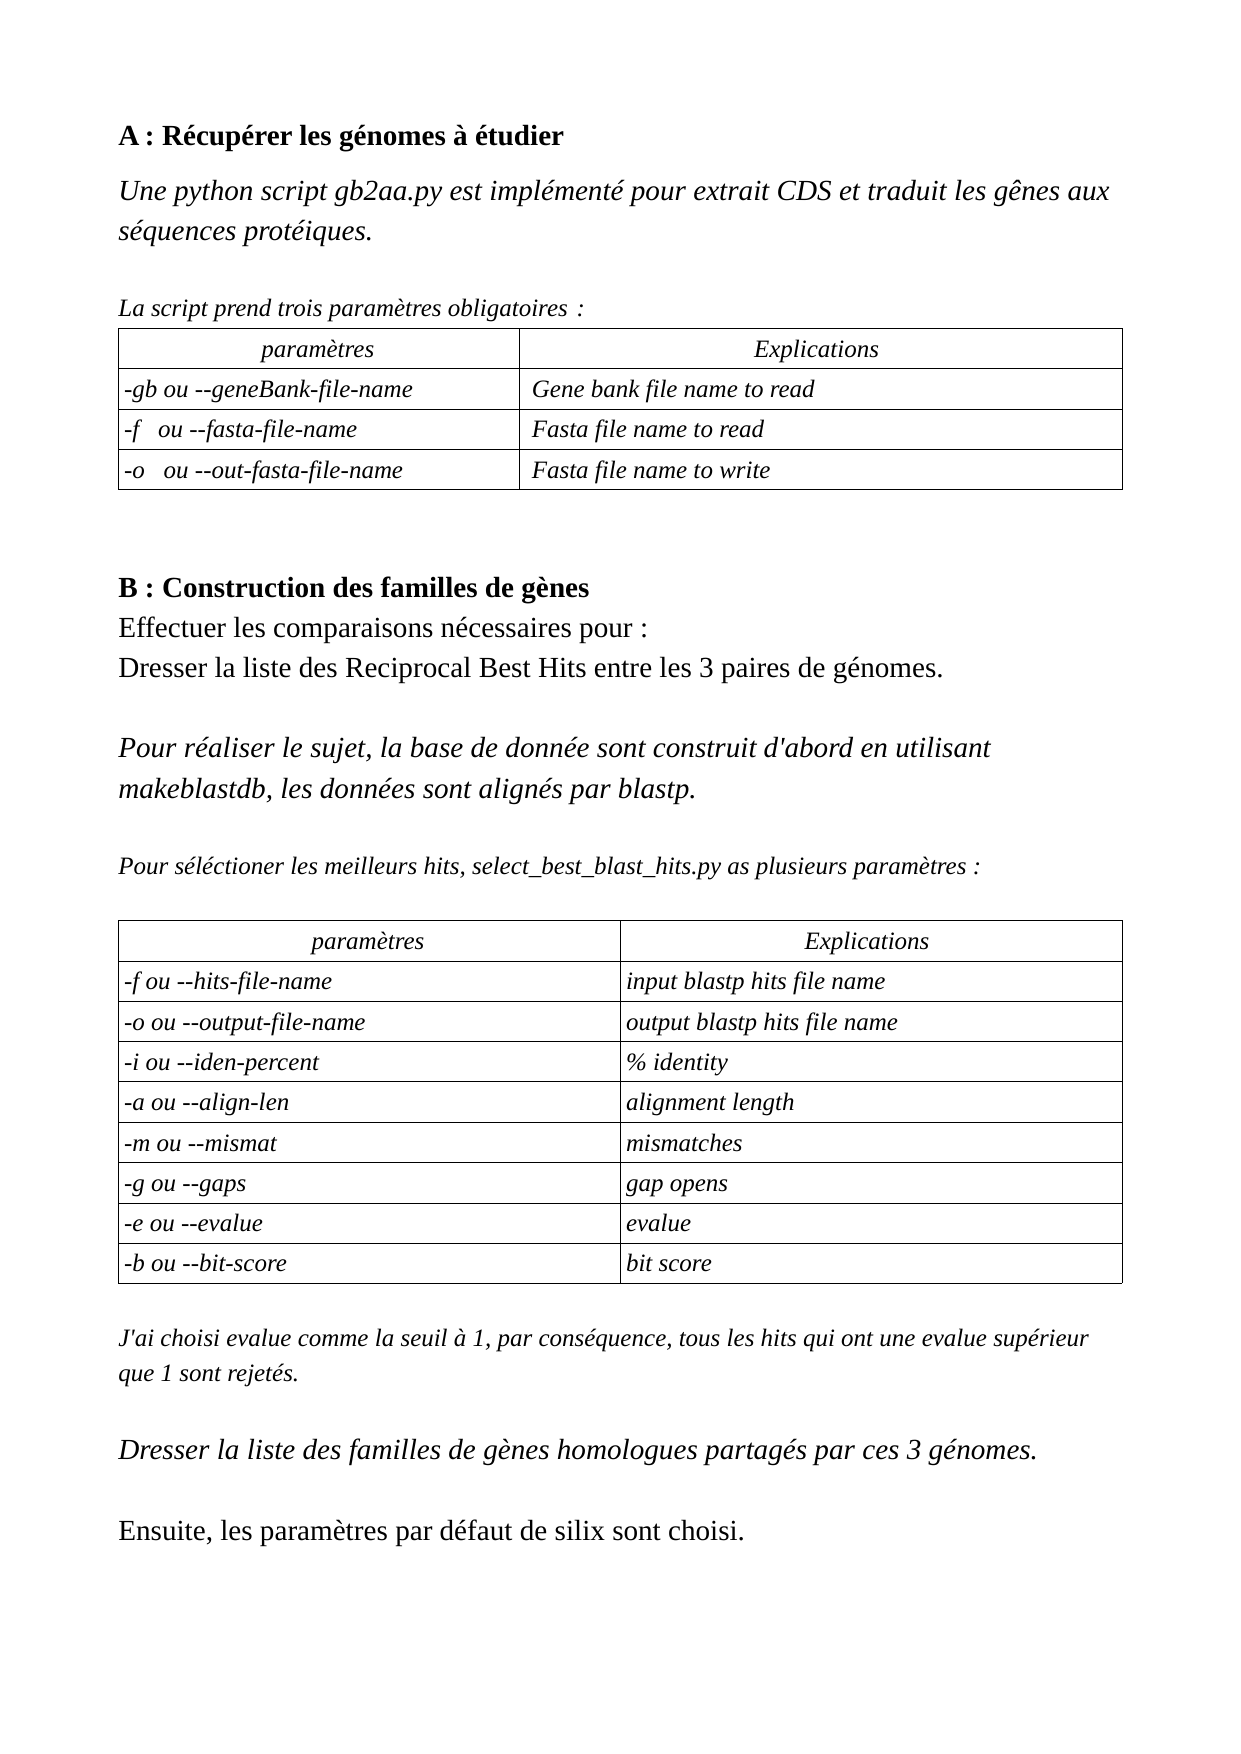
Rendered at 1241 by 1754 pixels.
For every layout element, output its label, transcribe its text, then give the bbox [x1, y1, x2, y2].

table_cell evalue [621, 1204, 1122, 1243]
table_cell -a ou --align-len [119, 1082, 620, 1122]
table_cell -g ou --gaps [119, 1163, 620, 1202]
table_header Explications [621, 921, 1122, 961]
table_cell output blastp hits file name [621, 1002, 1122, 1041]
text A : Récupérer les génomes à étudier [118, 118, 1122, 152]
text B : Construction des familles de gènes [118, 570, 1122, 603]
table_cell % identity [621, 1042, 1122, 1081]
table_cell input blastp hits file name [621, 962, 1122, 1001]
text Pour séléctioner les meilleurs hits, select_best_blast_hits.py as plusieurs paramètres : [118, 851, 1122, 880]
table_cell -o ou --output-file-name [119, 1002, 620, 1041]
table_cell -m ou --mismat [119, 1123, 620, 1162]
text Dresser la liste des Reciprocal Best Hits entre les 3 paires de génomes. [118, 650, 1122, 684]
table_header paramètres [119, 329, 519, 368]
table_cell Gene bank file name to read [520, 369, 1122, 409]
table_cell -e ou --evalue [119, 1204, 620, 1243]
text Ensuite, les paramètres par défaut de silix sont choisi. [118, 1513, 1122, 1546]
text Pour réaliser le sujet, la base de donnée sont construit d'abord en utilisant makeblastdb, les données sont alignés par blastp. [118, 731, 1122, 804]
table_cell mismatches [621, 1123, 1122, 1162]
text Une python script gb2aa.py est implémenté pour extrait CDS et traduit les gênes aux séquences protéiques. [118, 173, 1122, 247]
table_cell Fasta file name to write [520, 450, 1122, 489]
table_cell -b ou --bit-score [119, 1244, 620, 1283]
table_cell Fasta file name to read [520, 410, 1122, 449]
table_cell -o ou --out-fasta-file-name [119, 450, 519, 489]
table_cell -i ou --iden-percent [119, 1042, 620, 1081]
table_cell gap opens [621, 1163, 1122, 1202]
table_header Explications [520, 329, 1122, 368]
text Effectuer les comparaisons nécessaires pour : [118, 610, 1122, 643]
table_cell bit score [621, 1244, 1122, 1283]
text J'ai choisi evalue comme la seuil à 1, par conséquence, tous les hits qui ont une evalue supérieur que 1 sont rejetés. [118, 1323, 1122, 1387]
table_cell -f ou --fasta-file-name [119, 410, 519, 449]
text Dresser la liste des familles de gènes homologues partagés par ces 3 génomes. [118, 1432, 1122, 1466]
table_cell -gb ou --geneBank-file-name [119, 369, 519, 409]
table_header paramètres [119, 921, 620, 961]
table_cell alignment length [621, 1082, 1122, 1122]
table_cell -f ou --hits-file-name [119, 962, 620, 1001]
text La script prend trois paramètres obligatoires : [118, 293, 1122, 322]
